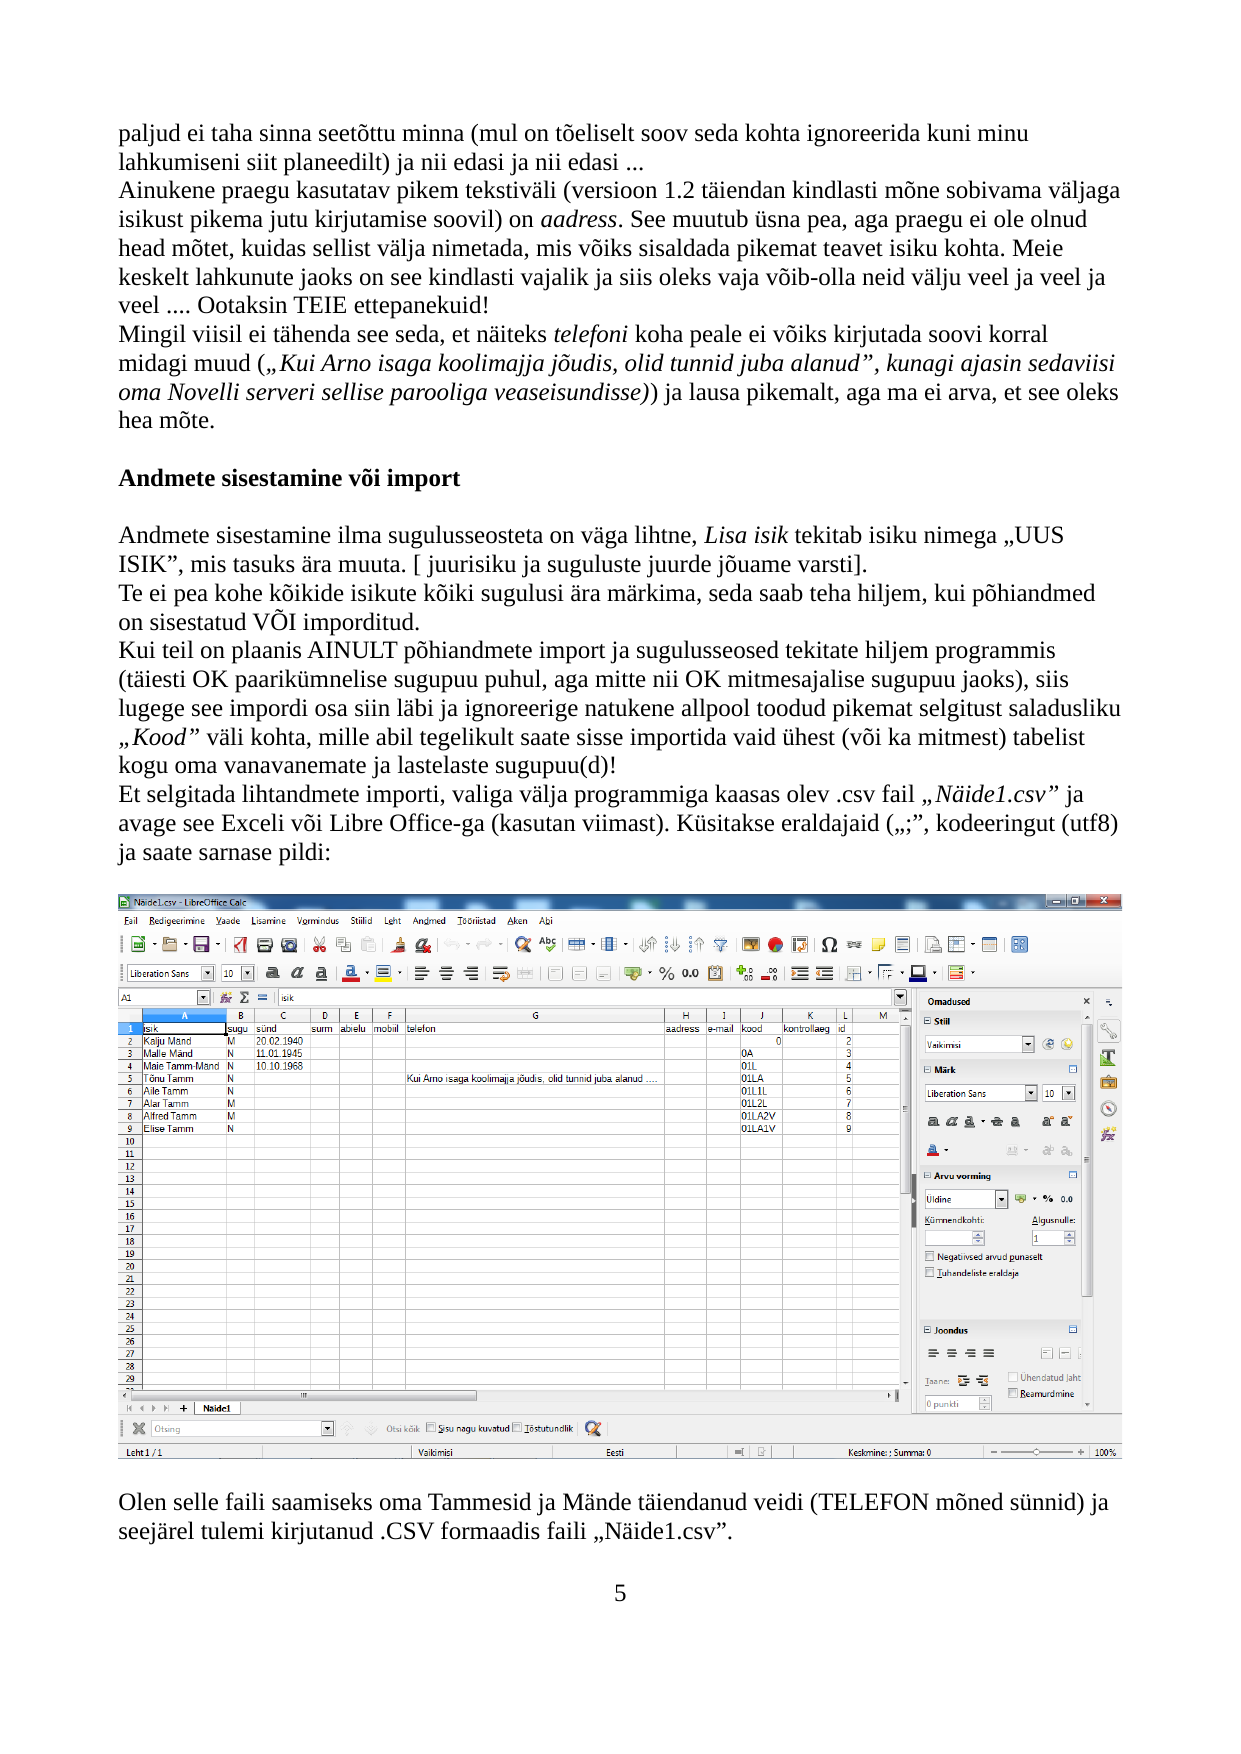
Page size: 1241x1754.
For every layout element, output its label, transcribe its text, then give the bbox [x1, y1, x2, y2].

text Kui teil on plaanis AINULT põhiandmete import ja sugulusseosed tekitate hiljem programmis (täiesti OK paarikümnelise sugupuu puhul, aga mitte nii OK mitmesajalise sugupuu jaoks), siis lugege see impordi osa siin läbi ja ignoreerige natukene allpool toodud pikemat selgitust saladusliku „Kood” väli kohta, mille abil tegelikult saate sisse importida vaid ühest (või ka mitmest) tabelist kogu oma vanavanemate ja lastelaste sugupuu(d)! Et selgitada lihtandmete importi, valiga välja programmiga kaasas olev .csv fail „Näide1.csv” ja avage see Exceli või Libre Office-ga (kasutan viimast). Küsitakse eraldajaid („;”, kodeeringut (utf8) ja saate sarnase pildi: [118, 636, 1122, 866]
picture [118, 894, 1123, 1459]
text Andmete sisestamine ilma sugulusseosteta on väga lihtne, Lisa isik tekitab isiku nimega „UUS ISIK”, mis tasuks ära muuta. [ juurisiku ja suguluste juurde jõuame varsti]. [118, 521, 1122, 578]
text Olen selle faili saamiseks oma Tammesid ja Mände täiendanud veidi (TELEFON mõned sünnid) ja seejärel tulemi kirjutanud .CSV formaadis faili „Näide1.csv”. [118, 1487, 1122, 1545]
text Ainukene praegu kasutatav pikem tekstiväli (versioon 1.2 täiendan kindlasti mõne sobivama väljaga isikust pikema jutu kirjutamise soovil) on aadress. See muutub üsna pea, aga praegu ei ole olnud head mõtet, kuidas sellist välja nimetada, mis võiks sisaldada pikemat teavet isiku kohta. Meie keskelt lahkunute jaoks on see kindlasti vajalik ja siis oleks vaja võib-olla neid välju veel ja veel ja veel .... Ootaksin TEIE ettepanekuid! Mingil viisil ei tähenda see seda, et näiteks telefoni koha peale ei võiks kirjutada soovi korral midagi muud („Kui Arno isaga koolimajja jõudis, olid tunnid juba alanud”, kunagi ajasin sedaviisi oma Novelli serveri sellise parooliga veaseisundisse)) ja lausa pikemalt, aga ma ei arva, et see oleks hea mõte. [118, 176, 1122, 434]
text paljud ei taha sinna seetõttu minna (mul on tõeliselt soov seda kohta ignoreerida kuni minu lahkumiseni siit planeedilt) ja nii edasi ja nii edasi ... [118, 118, 1122, 176]
text Andmete sisestamine või import [118, 463, 1122, 492]
text Te ei pea kohe kõikide isikute kõiki sugulusi ära märkima, seda saab teha hiljem, kui põhiandmed on sisestatud VÕI imporditud. [118, 578, 1122, 636]
